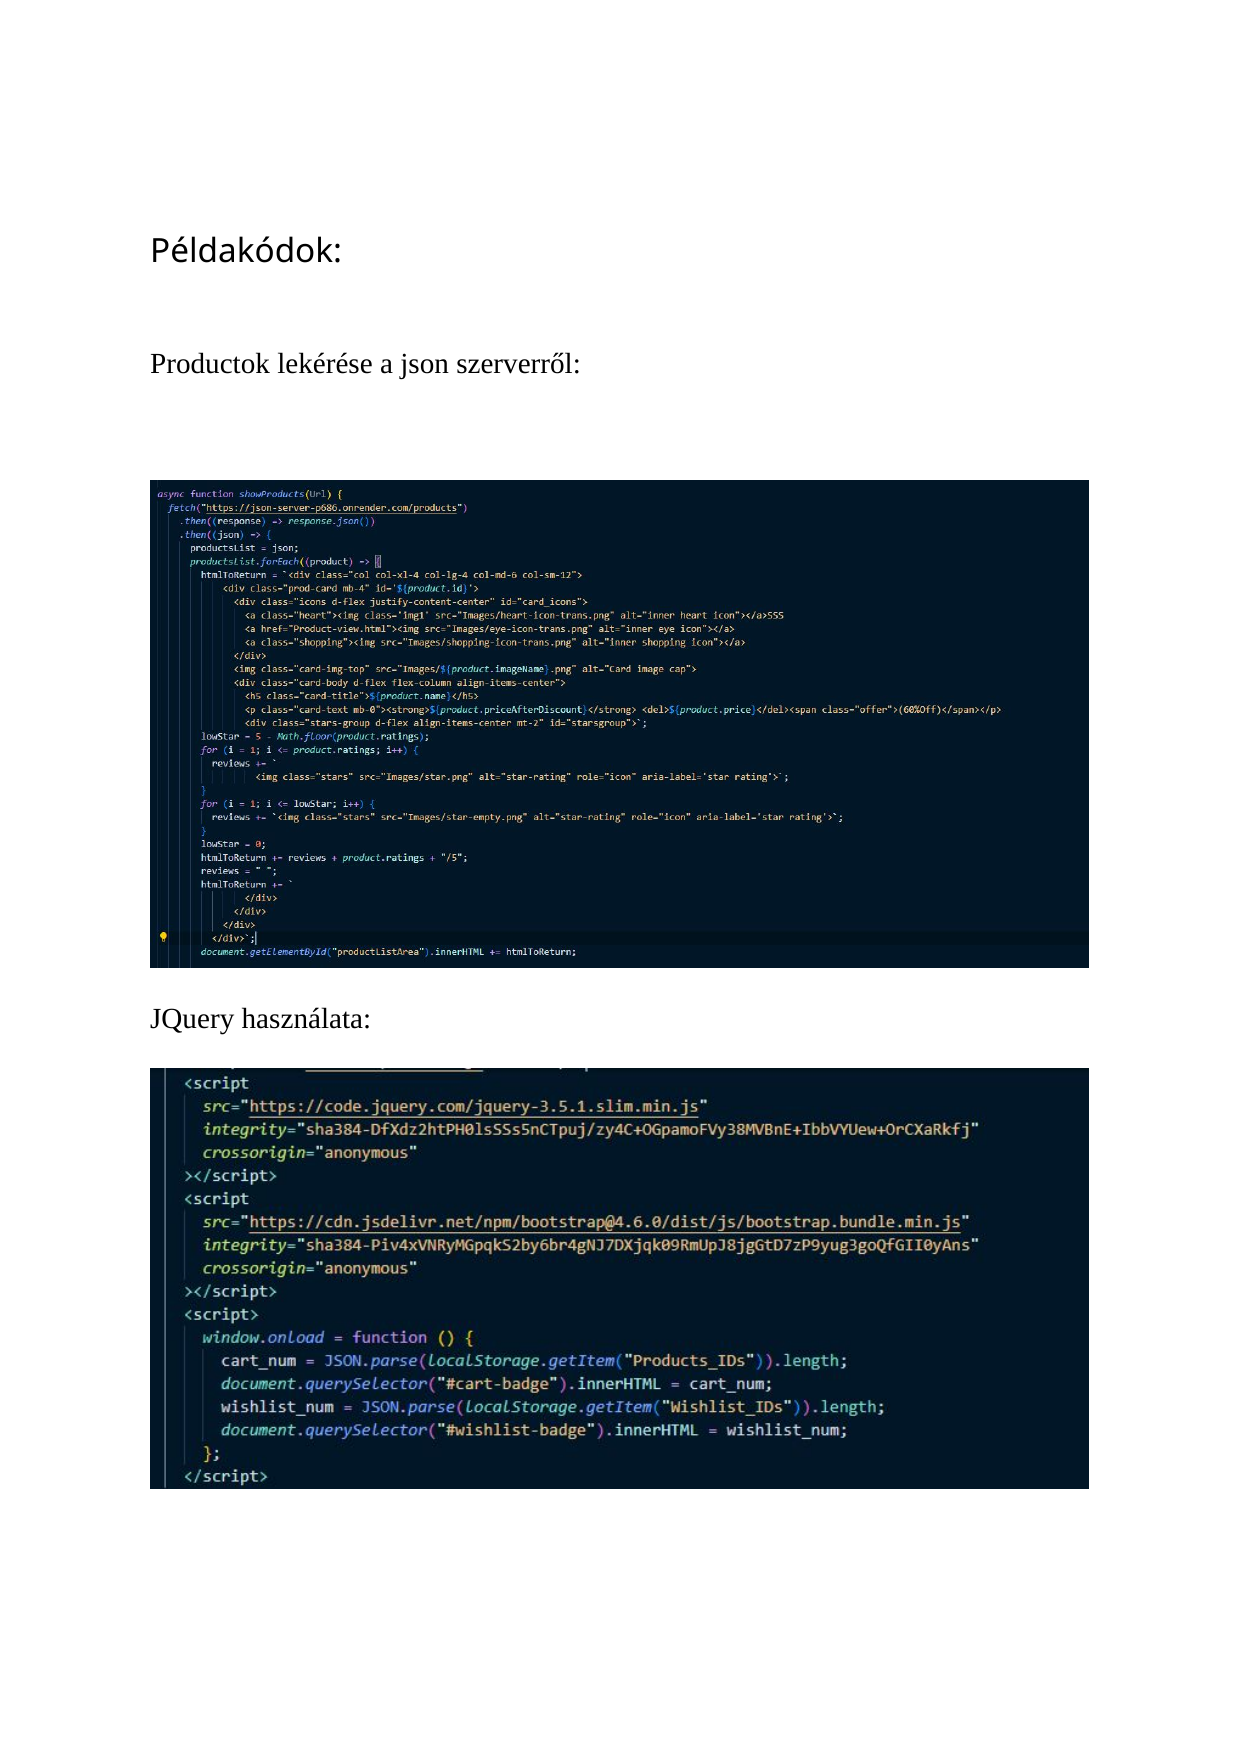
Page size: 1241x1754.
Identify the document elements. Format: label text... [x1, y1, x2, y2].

text Productok lekérése a json szerverről: [150, 346, 1090, 380]
subtitle Példakódok: [150, 227, 1090, 273]
text JQuery használata: [150, 1001, 1090, 1035]
